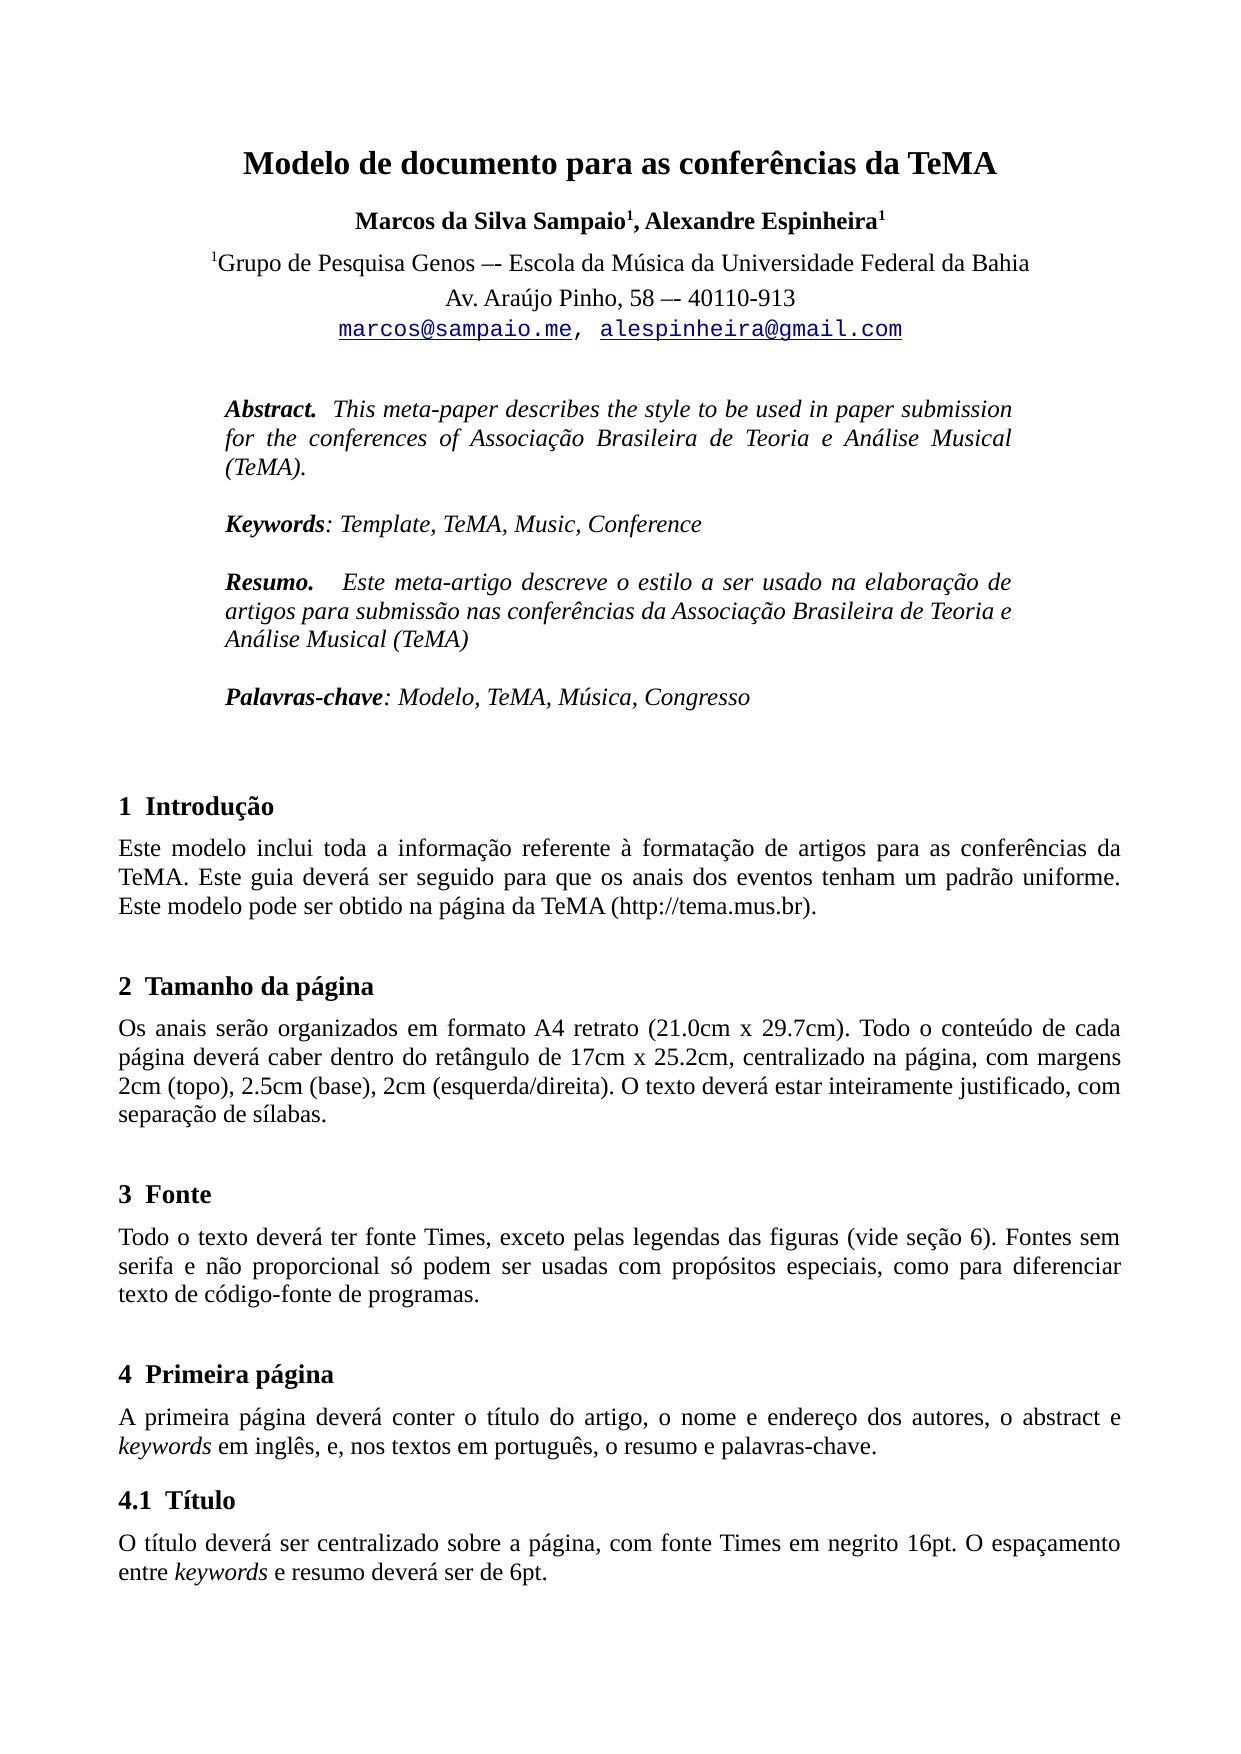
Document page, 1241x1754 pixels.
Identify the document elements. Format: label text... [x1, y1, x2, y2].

text Av. Araújo Pinho, 58 –- 40110-913 [118, 283, 1122, 311]
text Keywords: Template, TeMA, Music, Conference [225, 509, 1015, 538]
subtitle 3 Fonte [118, 1178, 1122, 1210]
text Os anais serão organizados em formato A4 retrato (21.0cm x 29.7cm). Todo o conteúdo de cada página deverá caber dentro do retângulo de 17cm x 25.2cm, centralizado na página, com margens 2cm (topo), 2.5cm (base), 2cm (esquerda/direita). O texto deverá estar inteiramente justificado, com separação de sílabas. [118, 1013, 1122, 1128]
text Todo o texto deverá ter fonte Times, exceto pelas legendas das figuras (vide seção 6). Fontes sem serifa e não proporcional só podem ser usadas com propósitos especiais, como para diferenciar texto de código-fonte de programas. [118, 1222, 1122, 1308]
subtitle 4 Primeira página [118, 1358, 1122, 1390]
text Palavras-chave: Modelo, TeMA, Música, Congresso [225, 682, 1015, 711]
text A primeira página deverá conter o título do artigo, o nome e endereço dos autores, o abstract e keywords em inglês, e, nos textos em português, o resumo e palavras-chave. [118, 1402, 1122, 1459]
text Resumo. Este meta-artigo descreve o estilo a ser usado na elaboração de artigos para submissão nas conferências da Associação Brasileira de Teoria e Análise Musical (TeMA) [225, 567, 1015, 653]
text marcos@sampaio.me, alespinheira@gmail.com [118, 318, 1122, 344]
text Marcos da Silva Sampaio1, Alexandre Espinheira1 [118, 206, 1122, 235]
text 1Grupo de Pesquisa Genos –- Escola da Música da Universidade Federal da Bahia [118, 248, 1122, 276]
text Abstract. This meta-paper describes the style to be used in paper submission for the conferences of Associação Brasileira de Teoria e Análise Musical (TeMA). [225, 394, 1015, 481]
subtitle 1 Introdução [118, 790, 1122, 821]
text Este modelo inclui toda a informação referente à formatação de artigos para as conferências da TeMA. Este guia deverá ser seguido para que os anais dos eventos tenham um padrão uniforme. Este modelo pode ser obtido na página da TeMA (http://tema.mus.br). [118, 833, 1122, 919]
subtitle 2 Tamanho da página [118, 970, 1122, 1001]
subtitle 4.1 Título [118, 1484, 1122, 1516]
text O título deverá ser centralizado sobre a página, com fonte Times em negrito 16pt. O espaçamento entre keywords e resumo deverá ser de 6pt. [118, 1528, 1122, 1585]
title Modelo de documento para as conferências da TeMA [118, 143, 1122, 181]
